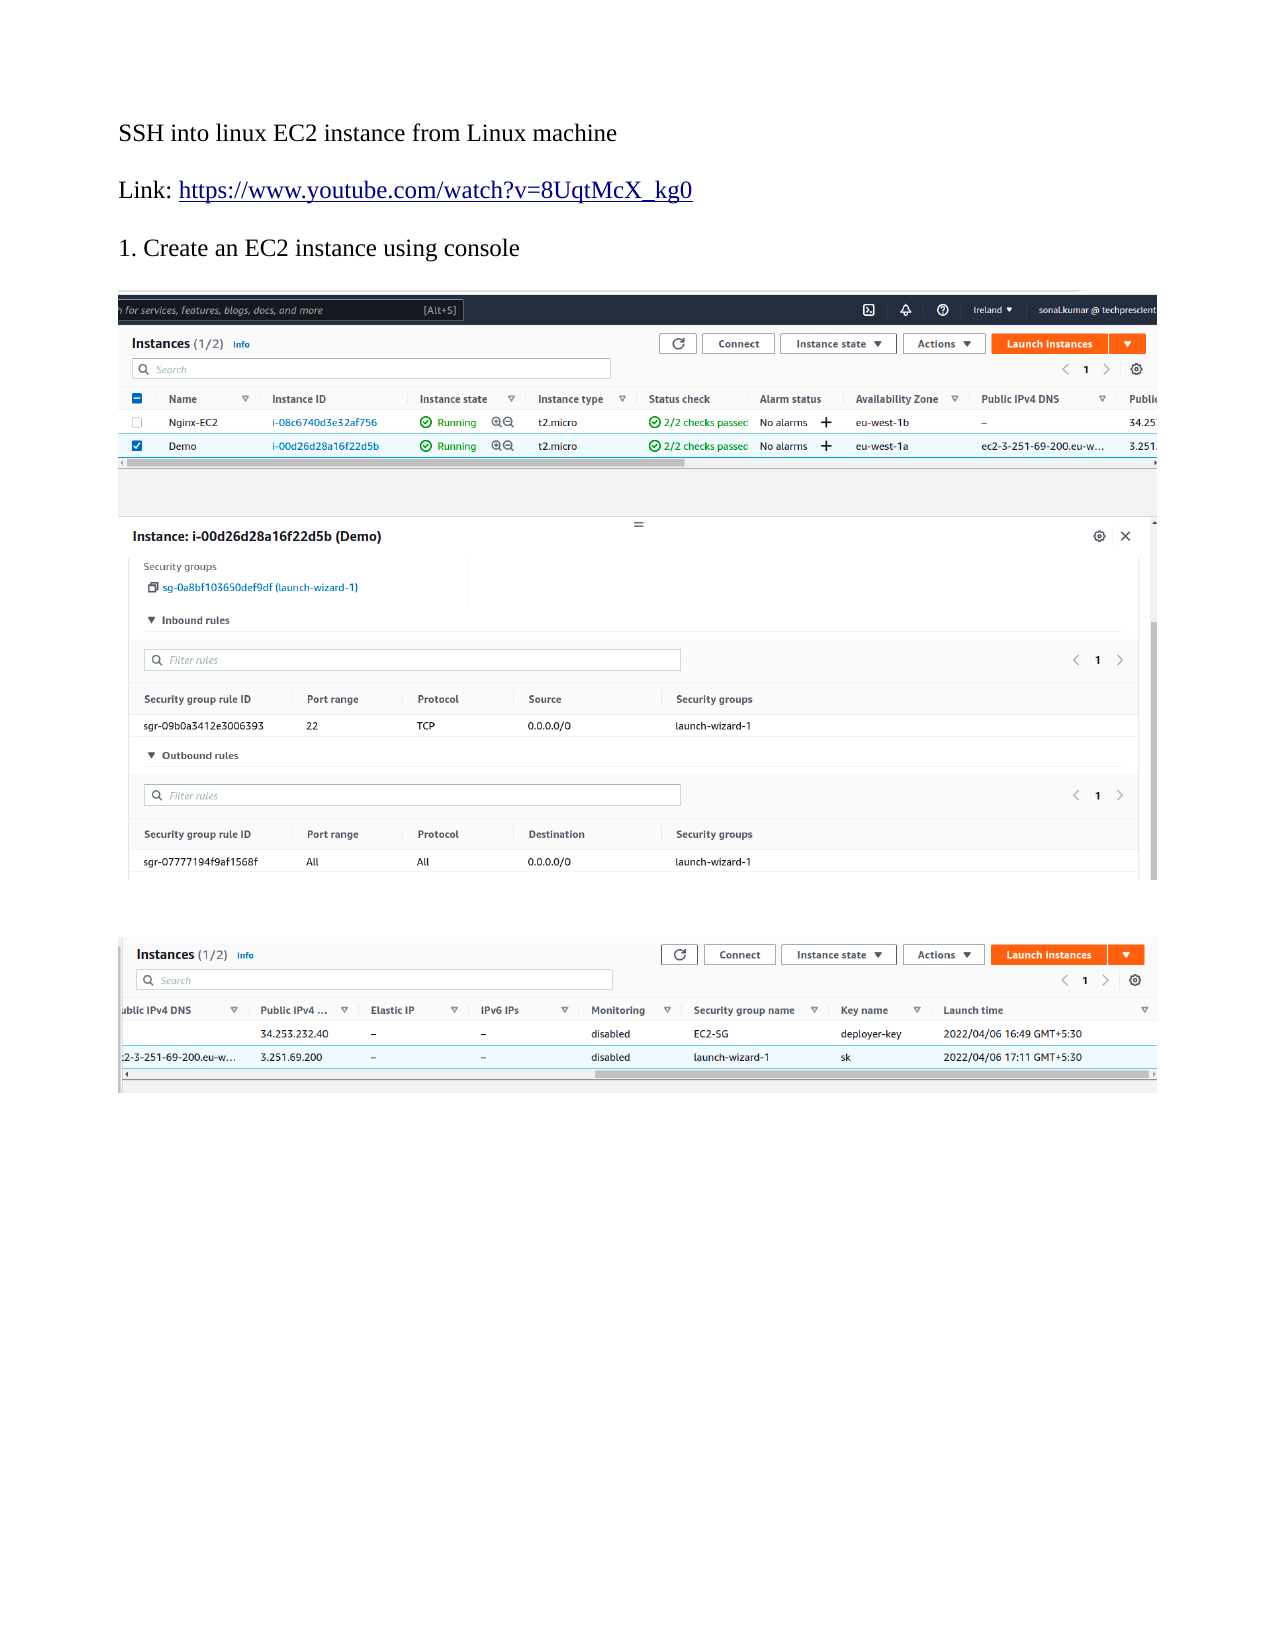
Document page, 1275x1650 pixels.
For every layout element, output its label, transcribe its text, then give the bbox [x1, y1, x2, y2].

picture [118, 459, 1157, 880]
text 1. Create an EC2 instance using console [118, 233, 1157, 262]
text SSH into linux EC2 instance from Linux machine [118, 118, 1157, 147]
text Link: https://www.youtube.com/watch?v=8UqtMcX_kg0 [118, 176, 1157, 204]
picture [118, 290, 1157, 456]
picture [118, 937, 1157, 1093]
